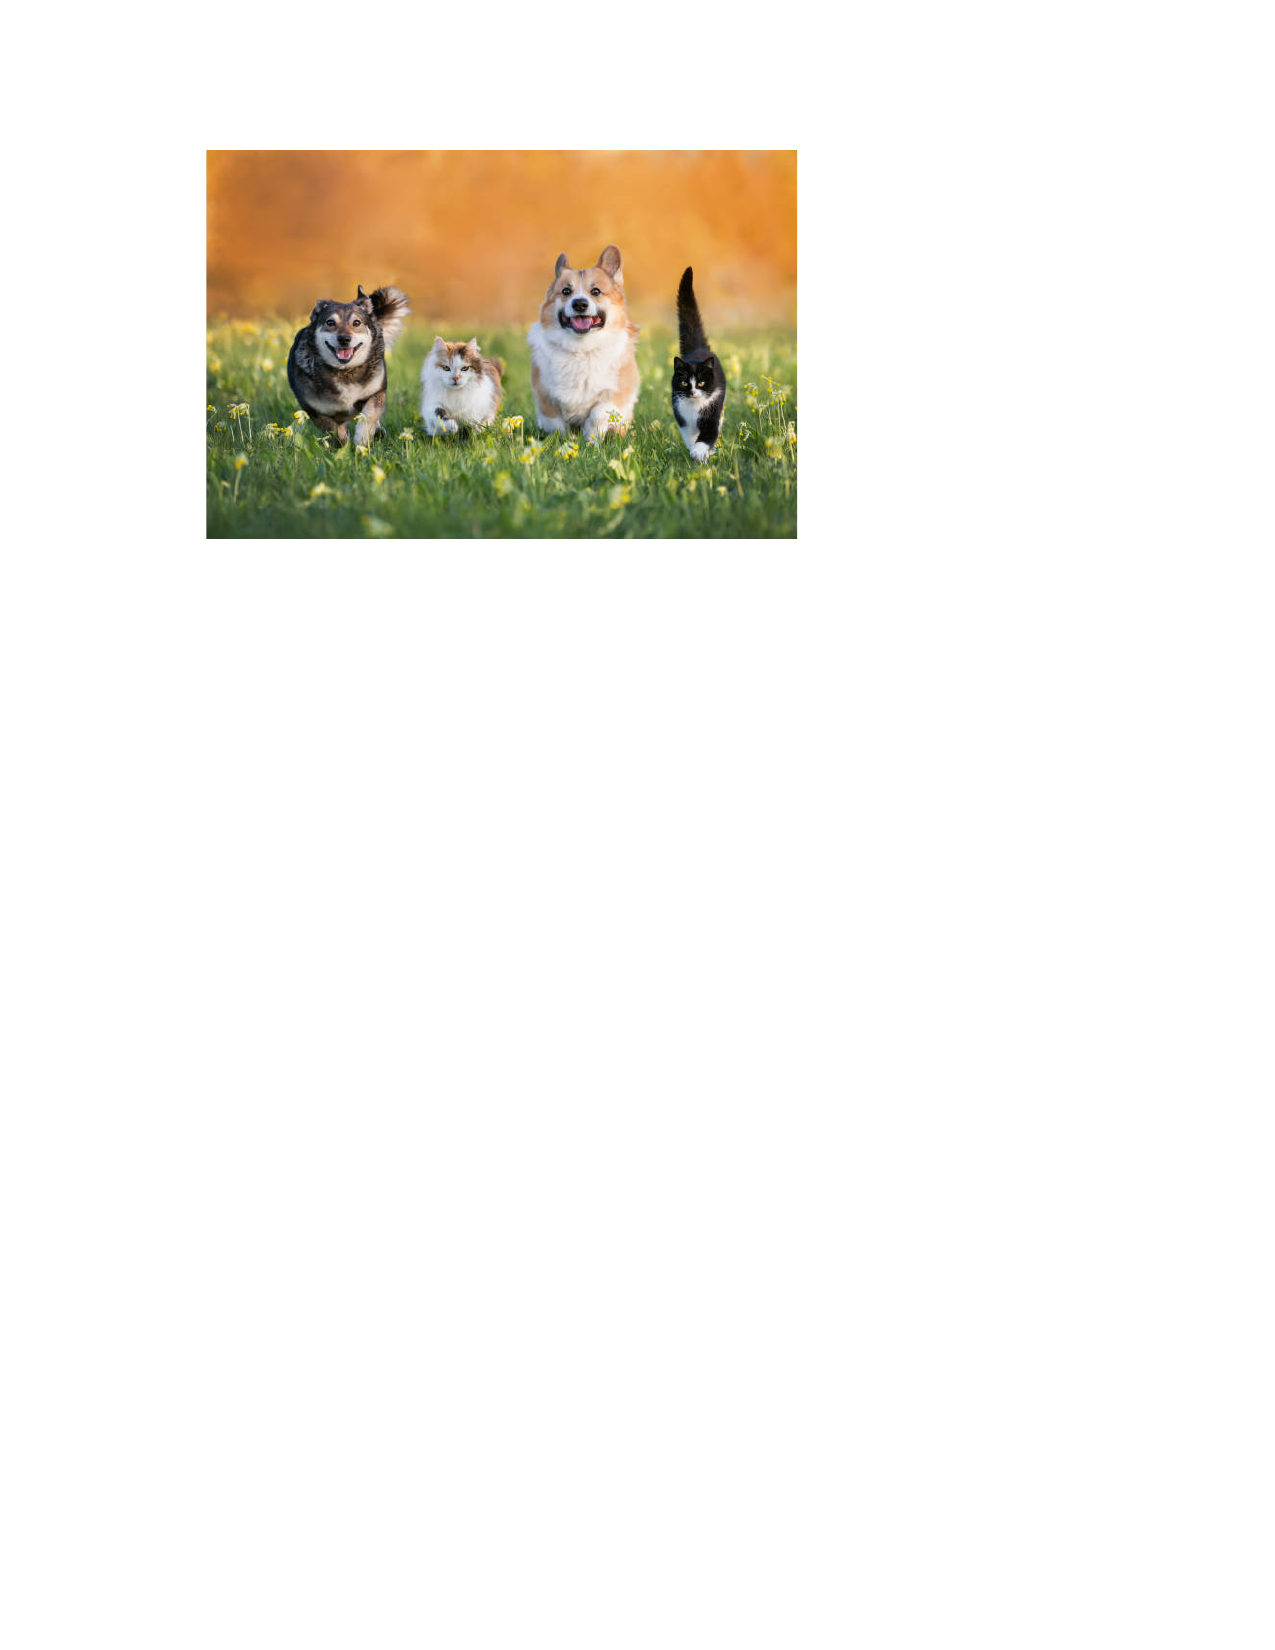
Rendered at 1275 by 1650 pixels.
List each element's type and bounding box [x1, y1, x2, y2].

picture [206, 150, 798, 539]
